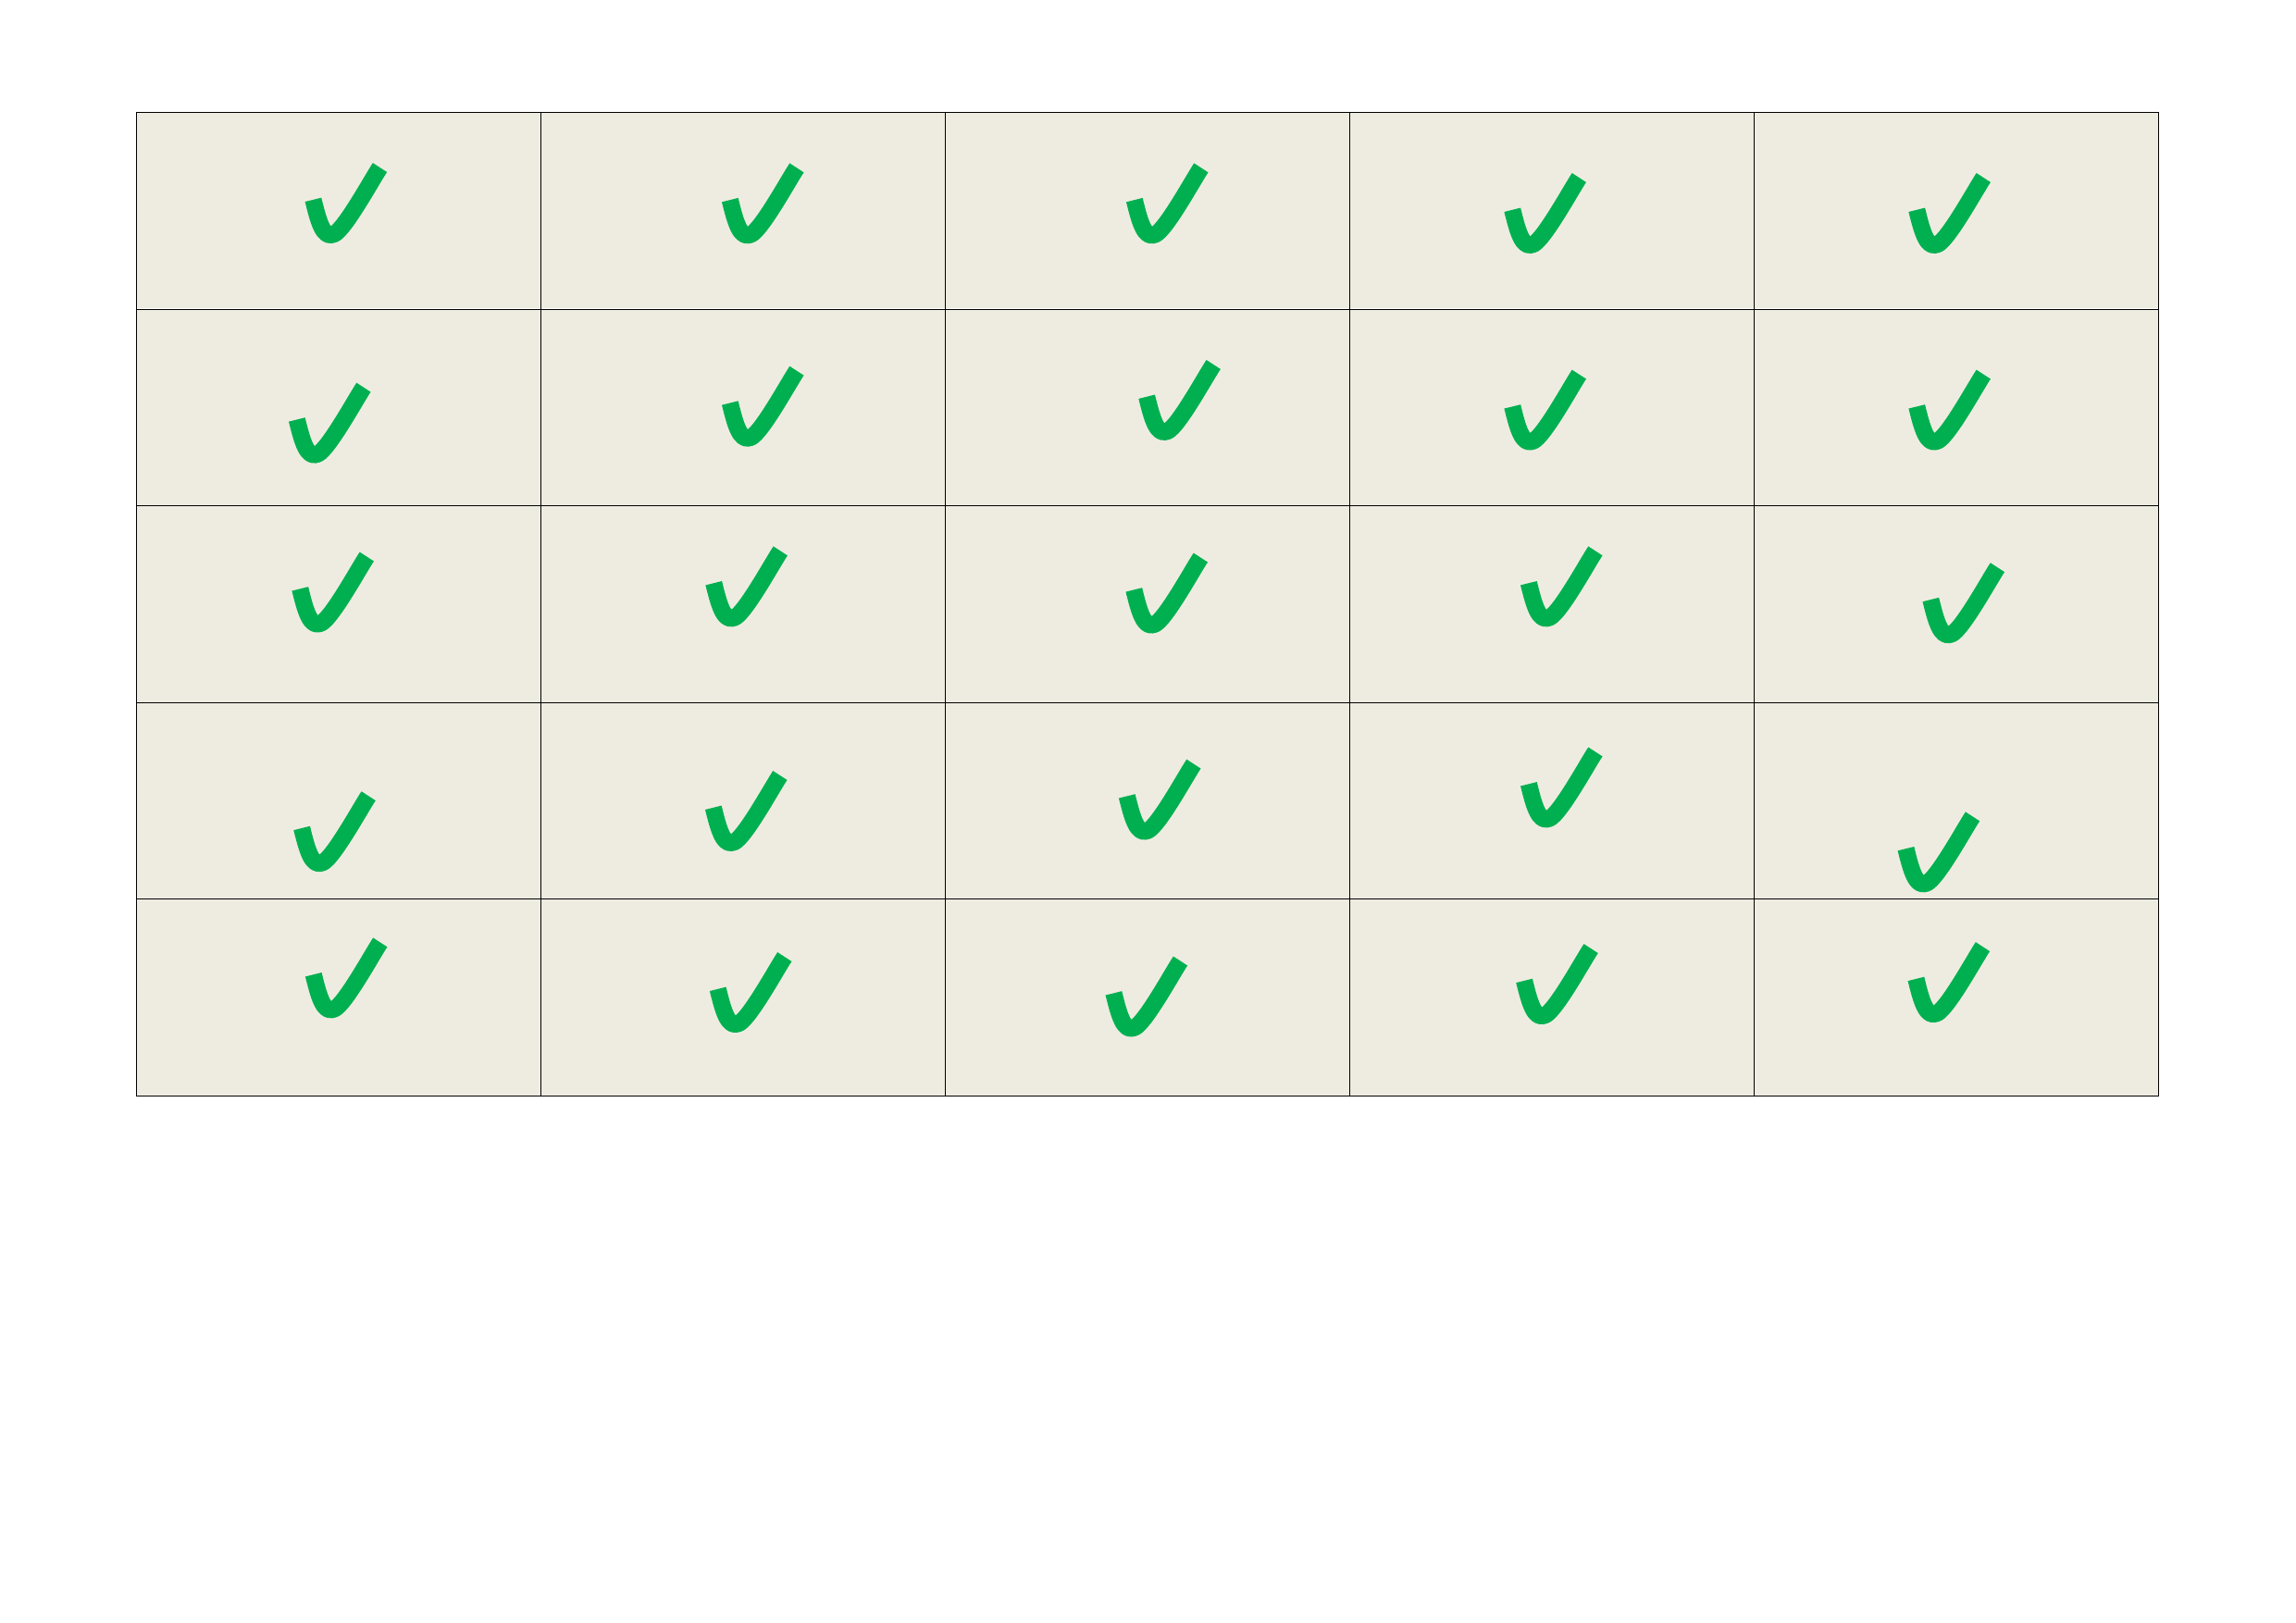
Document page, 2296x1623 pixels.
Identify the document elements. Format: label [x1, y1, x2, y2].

table_cell [541, 703, 945, 898]
table_cell [946, 899, 1349, 1096]
table_cell [541, 899, 945, 1096]
table_cell [1755, 310, 2158, 505]
table_cell [1350, 899, 1754, 1096]
table_cell [946, 703, 1349, 898]
table_cell [1350, 703, 1754, 898]
table_cell [137, 899, 540, 1096]
table_header [137, 113, 540, 308]
table_cell [1755, 703, 2158, 898]
table_header [541, 113, 945, 308]
table_cell [137, 703, 540, 898]
table_header [1755, 113, 2158, 308]
table_header [946, 113, 1349, 308]
table_cell [1755, 899, 2158, 1096]
table_cell [541, 310, 945, 505]
table_cell [946, 310, 1349, 505]
table_cell [137, 310, 540, 505]
table_cell [1755, 506, 2158, 702]
table_cell [1350, 506, 1754, 702]
table_cell [1350, 310, 1754, 505]
table_cell [946, 506, 1349, 702]
table_header [1350, 113, 1754, 308]
table_cell [137, 506, 540, 702]
table_cell [541, 506, 945, 702]
